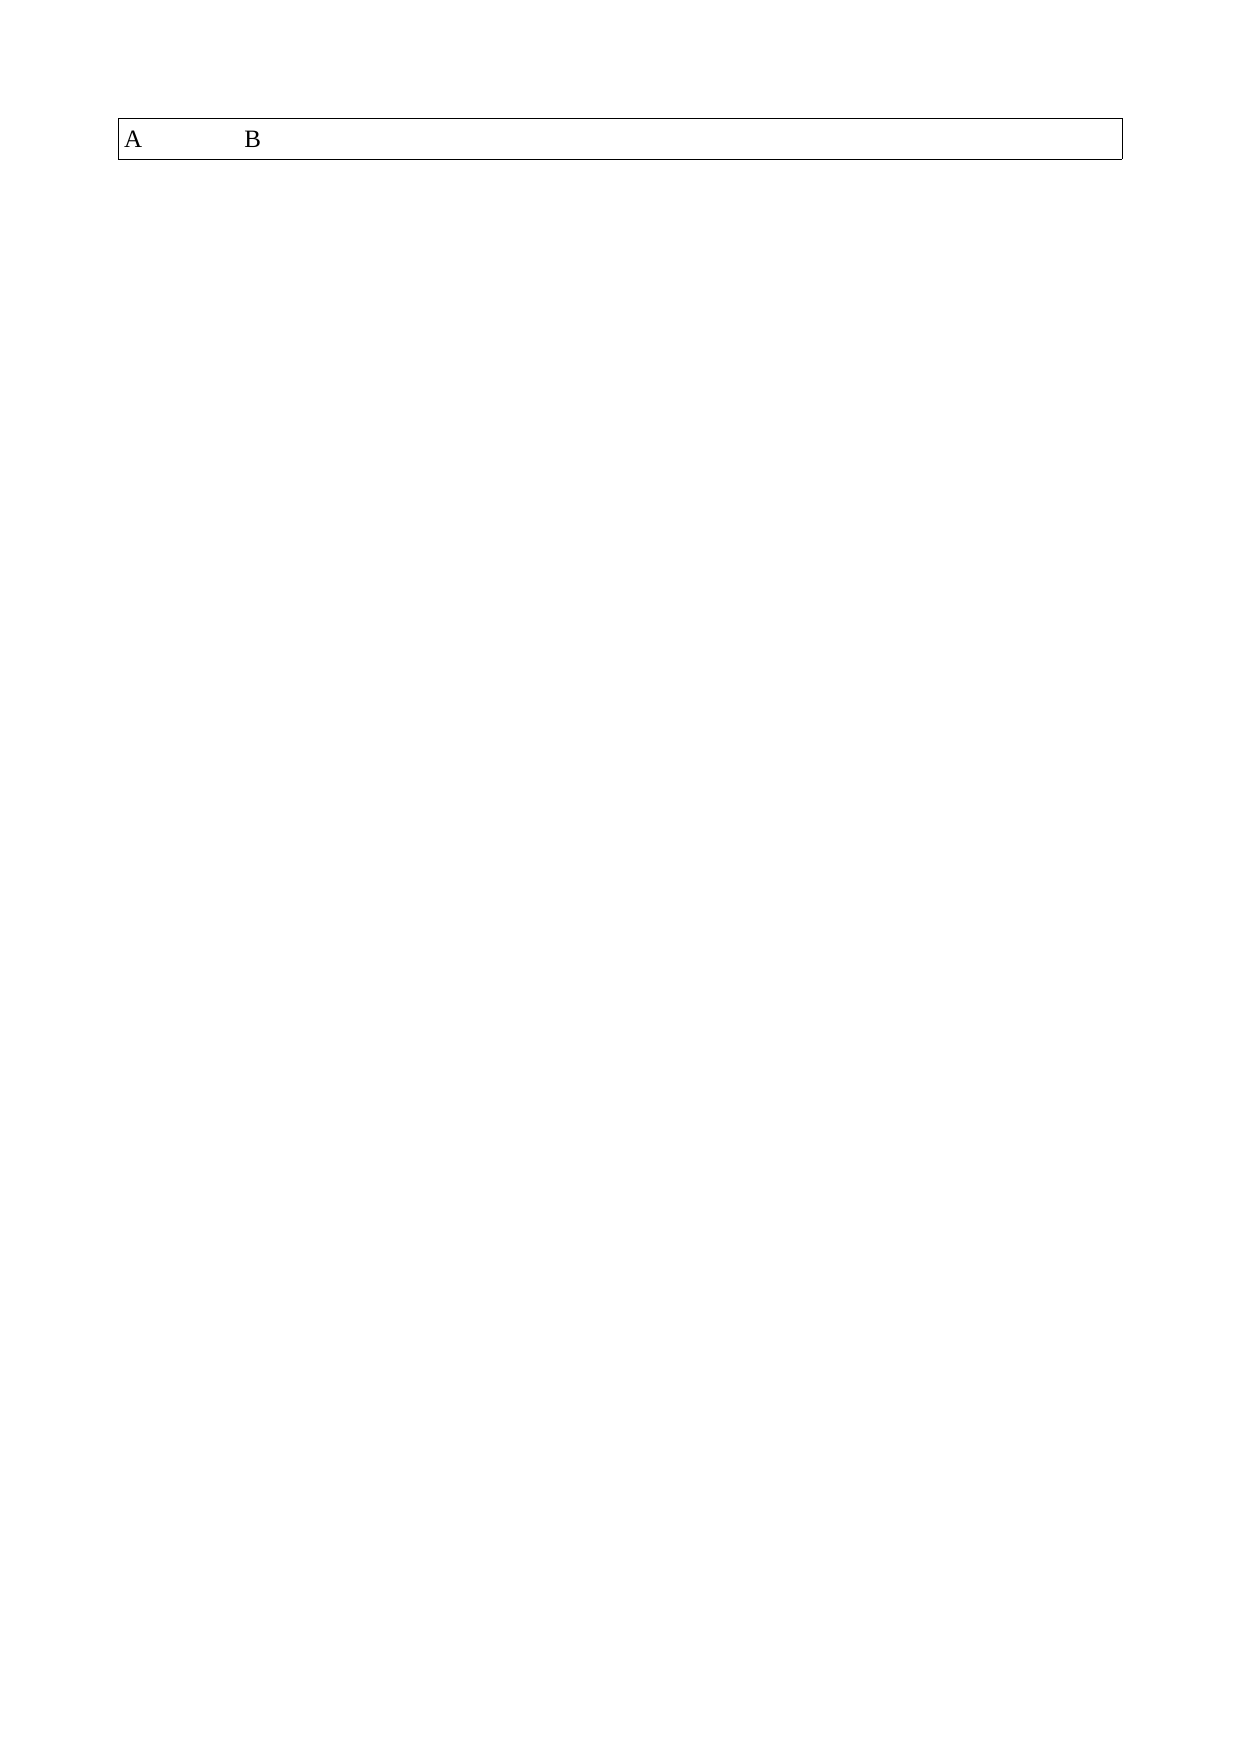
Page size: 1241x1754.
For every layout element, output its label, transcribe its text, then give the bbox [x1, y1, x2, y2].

table_header A [119, 119, 238, 158]
table_header B [238, 119, 1122, 158]
